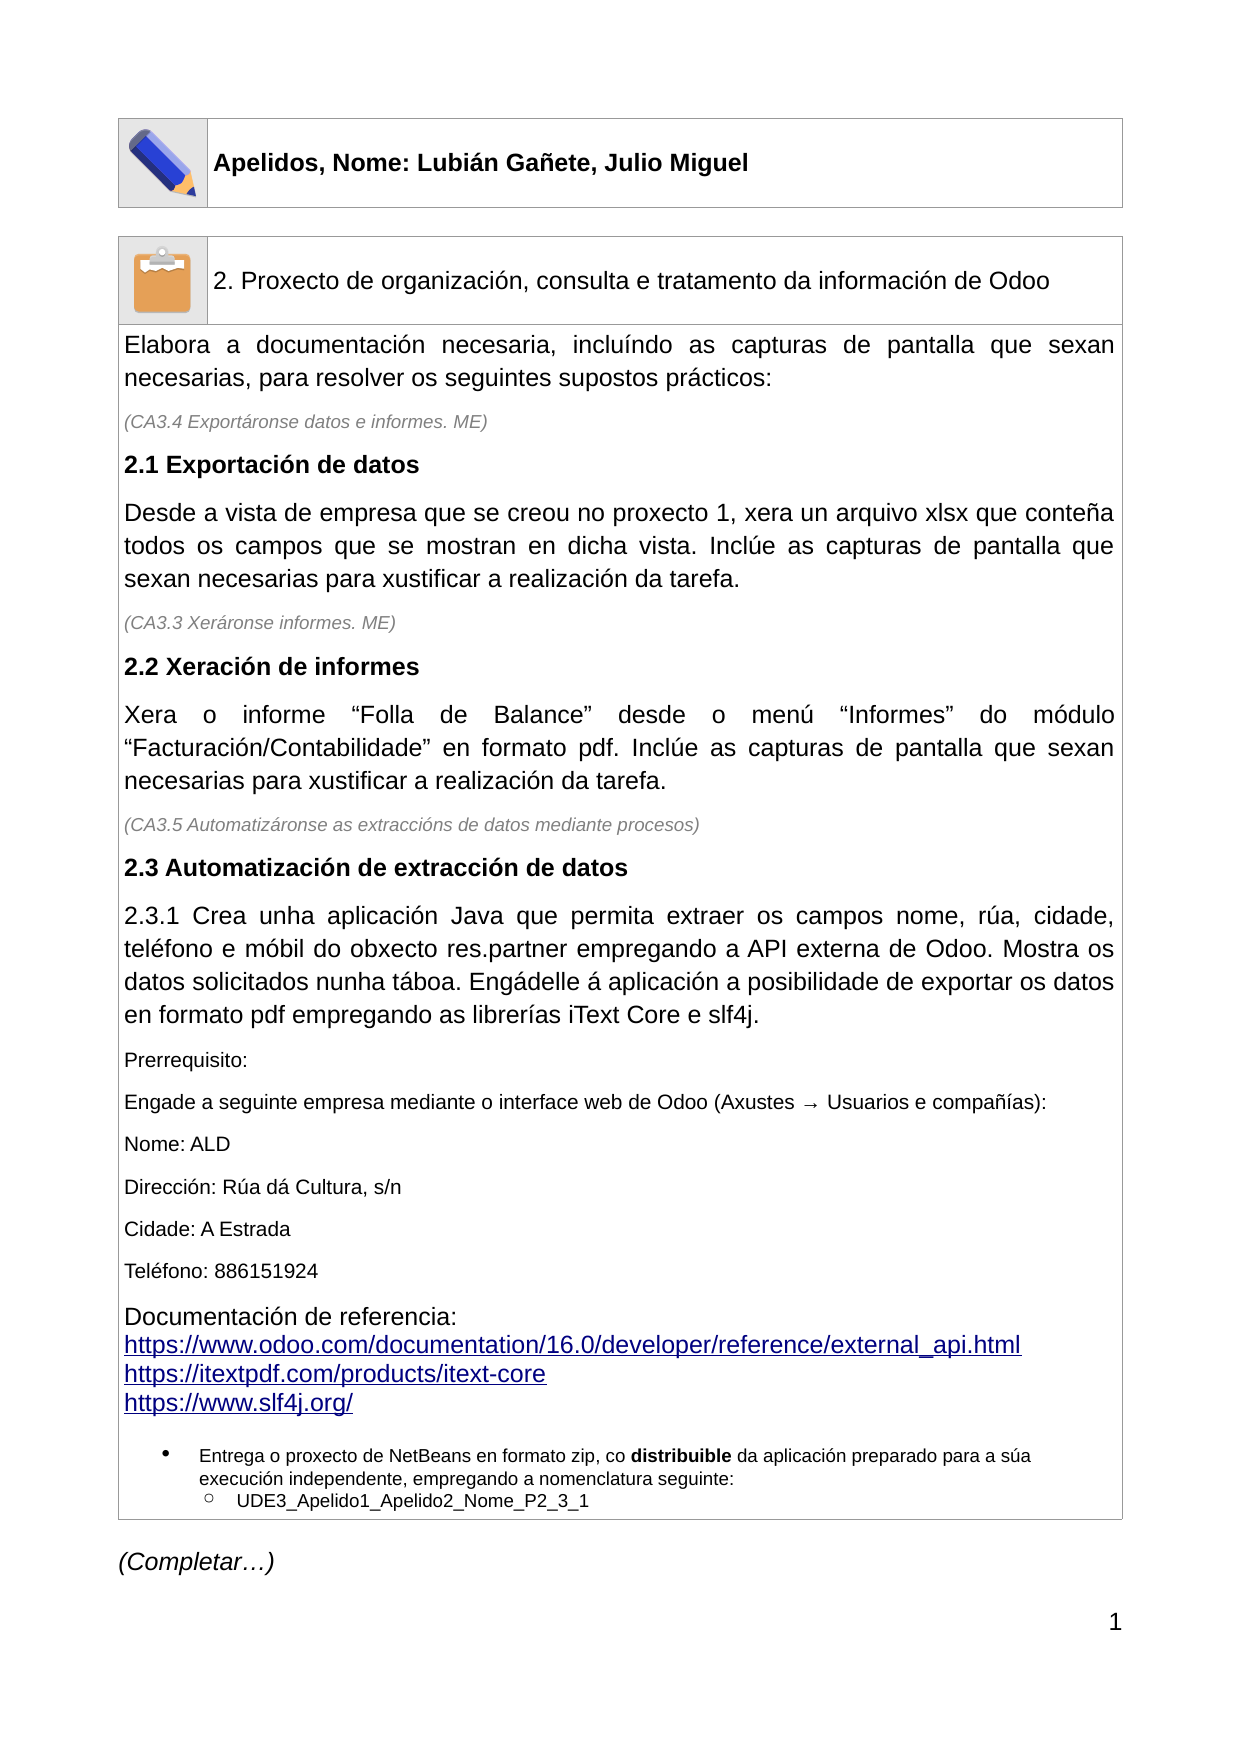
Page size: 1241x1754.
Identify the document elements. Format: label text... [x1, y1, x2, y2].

text (Completar…) [118, 1547, 1122, 1576]
table_header Apelidos, Nome: Lubián Gañete, Julio Miguel [208, 119, 1122, 207]
table_cell Elabora a documentación necesaria, incluíndo as capturas de pantalla que sexan necesarias, para resolver os seguintes supostos prácticos: (CA3.4 Exportáronse datos e informes. ME) 2.1 Exportación de datos Desde a vista de empresa que se creou no proxecto 1, xera un arquivo xlsx que conteña todos os campos que se mostran en dicha vista. Inclúe as capturas de pantalla que sexan necesarias para xustificar a realización da tarefa. (CA3.3 Xeráronse informes. ME) 2.2 Xeración de informes Xera o informe “Folla de Balance” desde o menú “Informes” do módulo “Facturación/Contabilidade” en formato pdf. Inclúe as capturas de pantalla que sexan necesarias para xustificar a realización da tarefa. (CA3.5 Automatizáronse as extraccións de datos mediante procesos) 2.3 Automatización de extracción de datos 2.3.1 Crea unha aplicación Java que permita extraer os campos nome, rúa, cidade, teléfono e móbil do obxecto res.partner empregando a API externa de Odoo. Mostra os datos solicitados nunha táboa. Engádelle á aplicación a posibilidade de exportar os datos en formato pdf empregando as librerías iText Core e slf4j. Prerrequisito: Engade a seguinte empresa mediante o interface web de Odoo (Axustes → Usuarios e compañías): Nome: ALD Dirección: Rúa dá Cultura, s/n Cidade: A Estrada Teléfono: 886151924 Documentación de referencia: https://www.odoo.com/documentation/16.0/developer/reference/external_api.html https://itextpdf.com/products/itext-core https://www.slf4j.org/ Entrega o proxecto de NetBeans en formato zip, co distribuible da aplicación preparado para a súa execución independente, empregando a nomenclatura seguinte: UDE3_Apelido1_Apelido2_Nome_P2_3_1 [119, 325, 1122, 1518]
table_header 2. Proxecto de organización, consulta e tratamento da información de Odoo [208, 237, 1122, 324]
table_header [119, 119, 207, 207]
table_header [119, 237, 207, 324]
